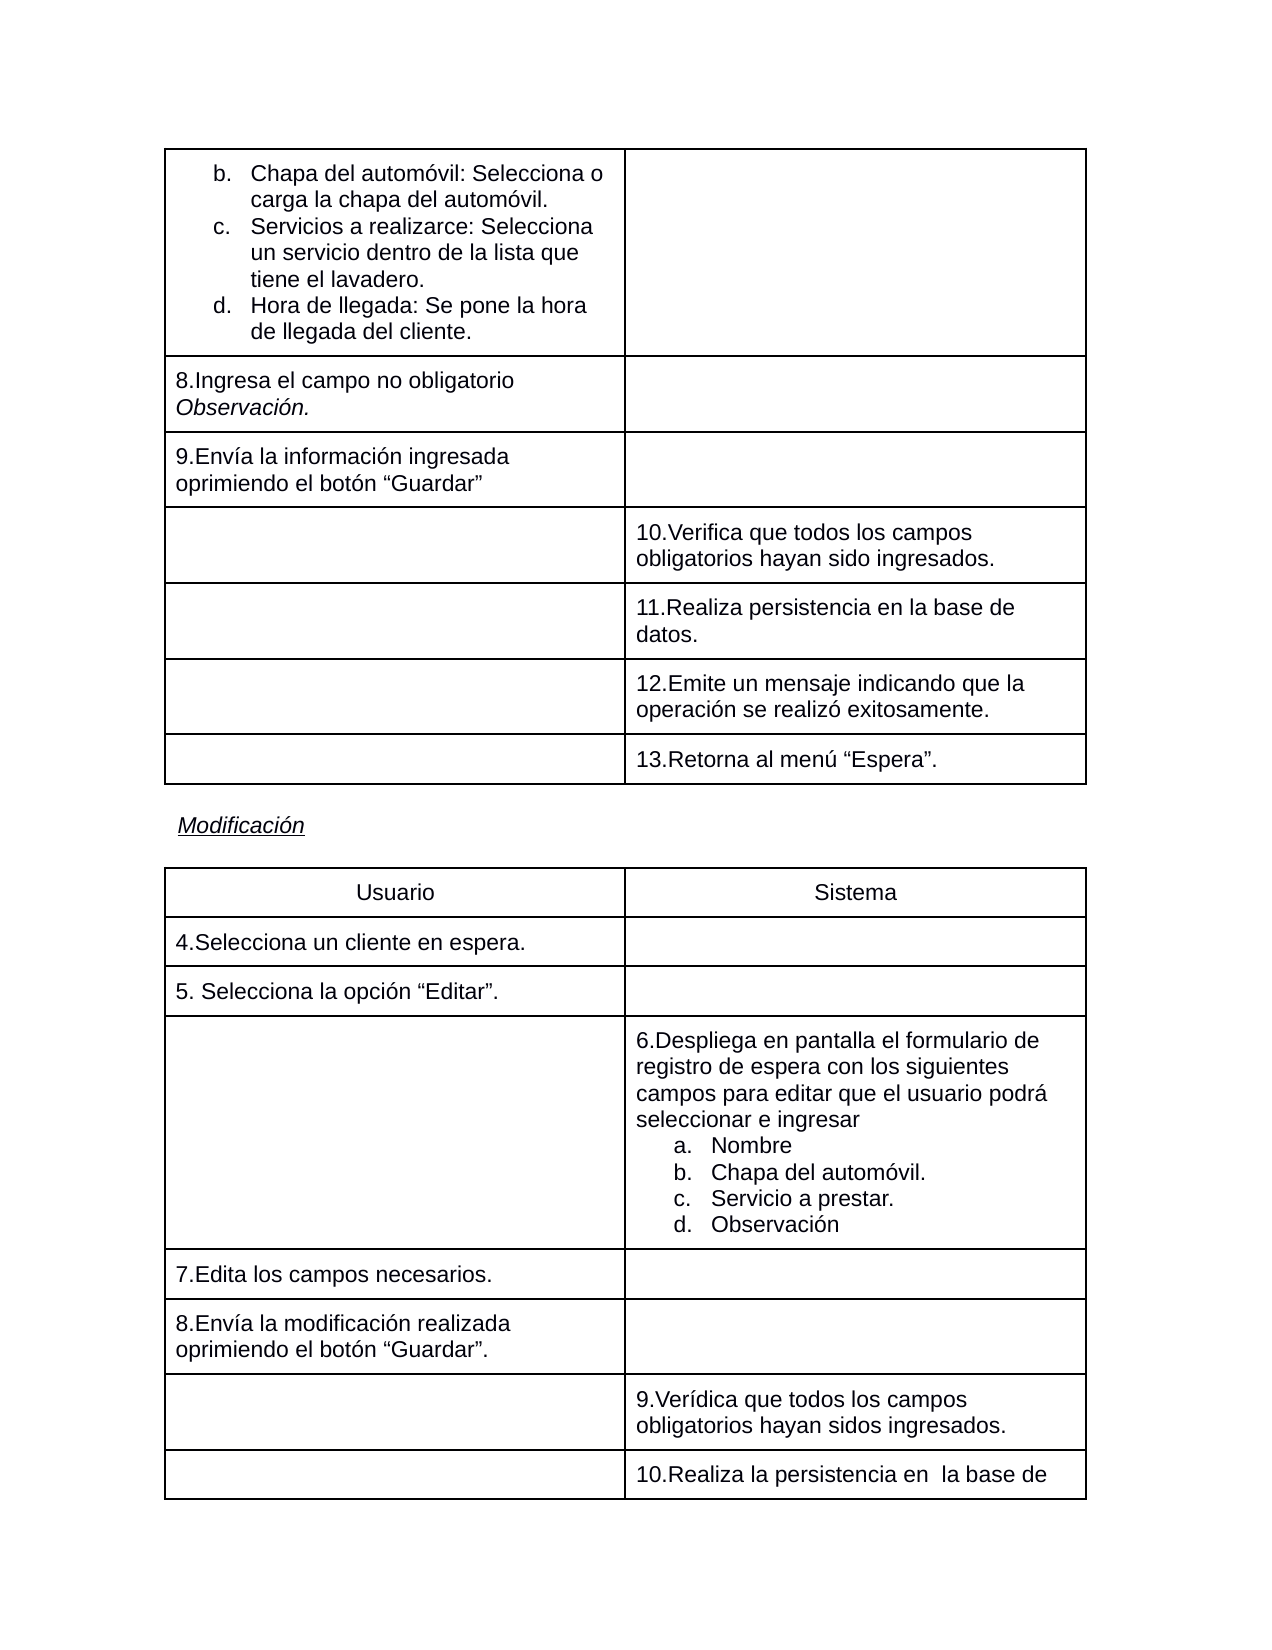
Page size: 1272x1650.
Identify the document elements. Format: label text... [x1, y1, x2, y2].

table_cell [166, 508, 624, 582]
table_cell 8.Envía la modificación realizada oprimiendo el botón “Guardar”. [166, 1300, 624, 1373]
table_cell 7.Edita los campos necesarios. [166, 1250, 624, 1297]
table_cell 10.Realiza la persistencia en la base de [626, 1451, 1085, 1498]
table_header Sistema [626, 869, 1085, 916]
table_cell [626, 433, 1085, 506]
table_cell 9.Envía la información ingresada oprimiendo el botón “Guardar” [166, 433, 624, 506]
table_cell 10.Verifica que todos los campos obligatorios hayan sido ingresados. [626, 508, 1085, 582]
table_cell 9.Verídica que todos los campos obligatorios hayan sidos ingresados. [626, 1375, 1085, 1449]
table_cell 5. Selecciona la opción “Editar”. [166, 967, 624, 1014]
text Modificación [177, 812, 1095, 839]
table_cell 6.Despliega en pantalla el formulario de registro de espera con los siguientes campos para editar que el usuario podrá seleccionar e ingresar Nombre Chapa del automóvil. Servicio a prestar. Observación [626, 1017, 1085, 1248]
table_cell 11.Realiza persistencia en la base de datos. [626, 584, 1085, 657]
table_cell [166, 1017, 624, 1248]
table_cell [166, 1375, 624, 1449]
table_header Usuario [166, 869, 624, 916]
table_cell 12.Emite un mensaje indicando que la operación se realizó exitosamente. [626, 660, 1085, 733]
table_cell [166, 660, 624, 733]
table_cell [166, 735, 624, 782]
table_cell [166, 1451, 624, 1498]
table_cell 4.Selecciona un cliente en espera. [166, 918, 624, 965]
table_cell [626, 1250, 1085, 1297]
table_cell [626, 357, 1085, 431]
table_cell [626, 1300, 1085, 1373]
table_cell 8.Ingresa el campo no obligatorio Observación. [166, 357, 624, 431]
table_cell [626, 918, 1085, 965]
table_cell [626, 150, 1085, 355]
table_cell 7.Selecciona o completa los campos requeridos: Nombre: Escribe el nombre del cliente o sino selecciona si se encuentra registrado. Chapa del automóvil: Selecciona o carga la chapa del automóvil. Servicios a realizarce: Selecciona un servicio dentro de la lista que tiene el lavadero. Hora de llegada: Se pone la hora de llegada del cliente. [166, 150, 624, 355]
table_cell [166, 584, 624, 657]
table_cell 13.Retorna al menú “Espera”. [626, 735, 1085, 782]
table_cell [626, 967, 1085, 1014]
